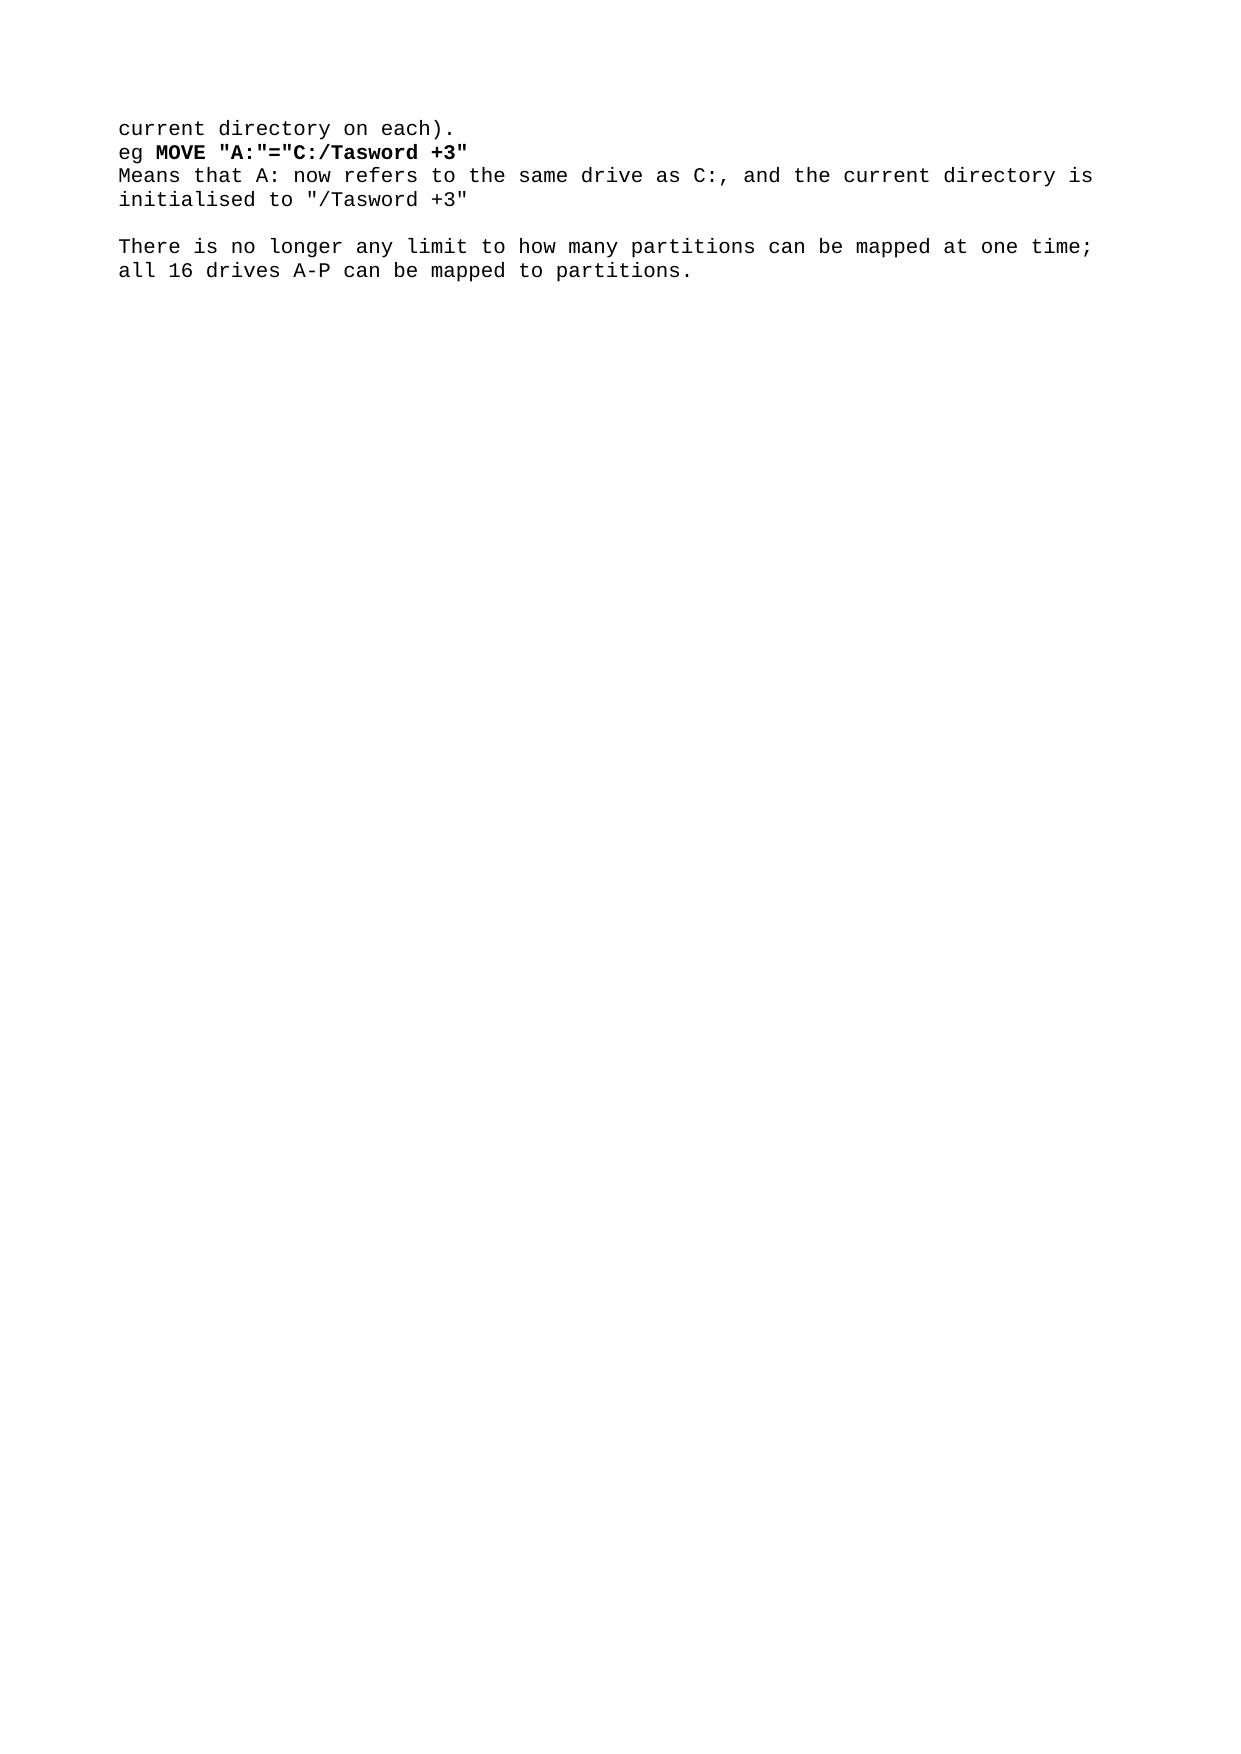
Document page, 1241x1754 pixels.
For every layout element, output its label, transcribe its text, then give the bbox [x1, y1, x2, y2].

text current directory on each). [118, 118, 1122, 142]
text There is no longer any limit to how many partitions can be mapped at one time; all 16 drives A-P can be mapped to partitions. [118, 236, 1122, 284]
text Means that A: now refers to the same drive as C:, and the current directory is initialised to "/Tasword +3" [118, 165, 1122, 213]
text eg MOVE "A:"="C:/Tasword +3" [118, 142, 1122, 165]
